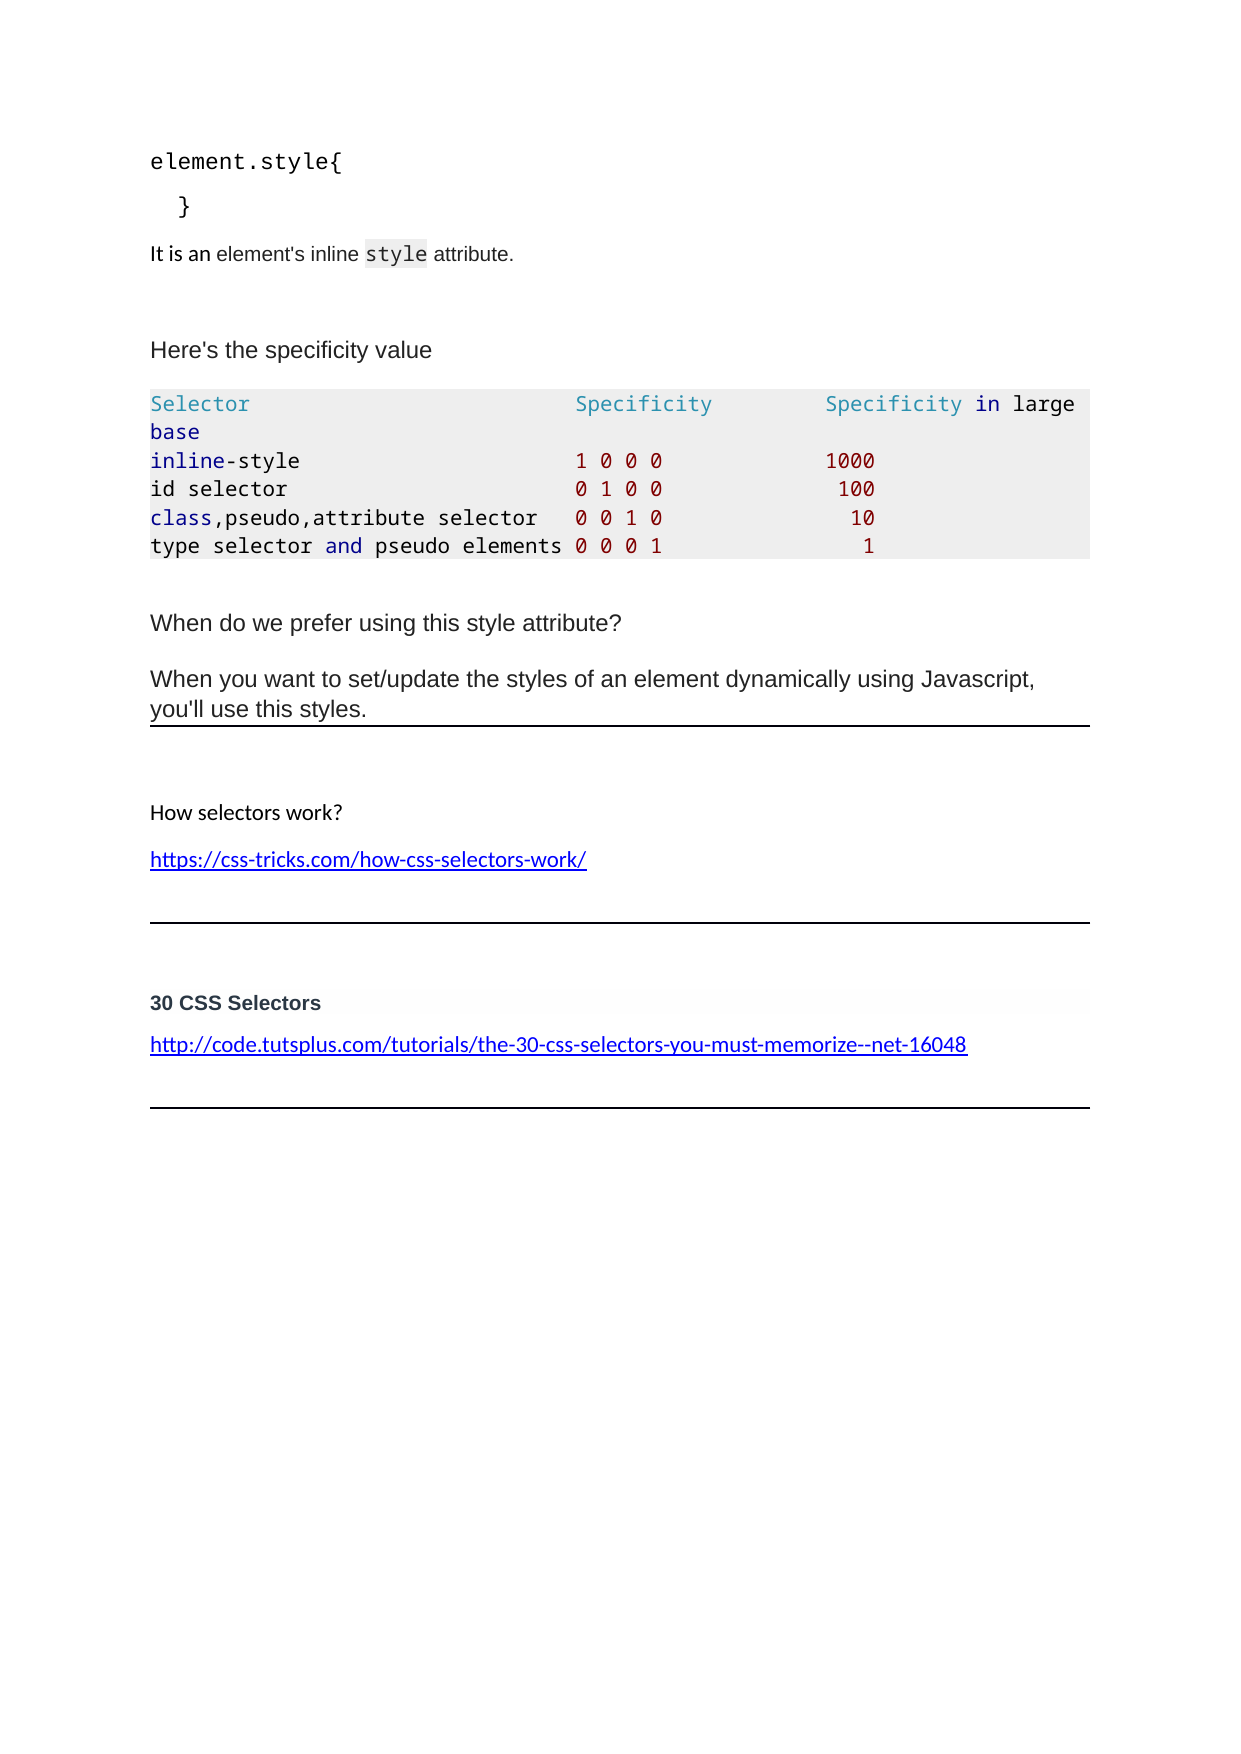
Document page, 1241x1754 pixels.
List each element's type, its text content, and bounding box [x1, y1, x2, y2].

text element.style{ [150, 150, 1090, 176]
text id selector 0 1 0 0 100 [150, 474, 1090, 503]
subtitle 30 CSS Selectors [150, 989, 1090, 1014]
text } [150, 194, 1090, 221]
text http://code.tutsplus.com/tutorials/the-30-css-selectors-you-must-memorize--net-16048 [150, 1030, 1090, 1058]
text When you want to set/update the styles of an element dynamically using Javascript, you'll use this styles. [150, 662, 1090, 725]
text Here's the specificity value [150, 333, 1090, 364]
text type selector and pseudo elements 0 0 0 1 1 [150, 531, 1090, 559]
text Selector Specificity Specificity in large base [150, 389, 1090, 446]
text It is an element's inline style attribute. [150, 239, 1090, 268]
text class,pseudo,attribute selector 0 0 1 0 10 [150, 503, 1090, 531]
text https://css-tricks.com/how-css-selectors-work/ [150, 845, 1090, 873]
text How selectors work? [150, 798, 1090, 826]
text inline-style 1 0 0 0 1000 [150, 446, 1090, 474]
text When do we prefer using this style attribute? [150, 606, 1090, 637]
